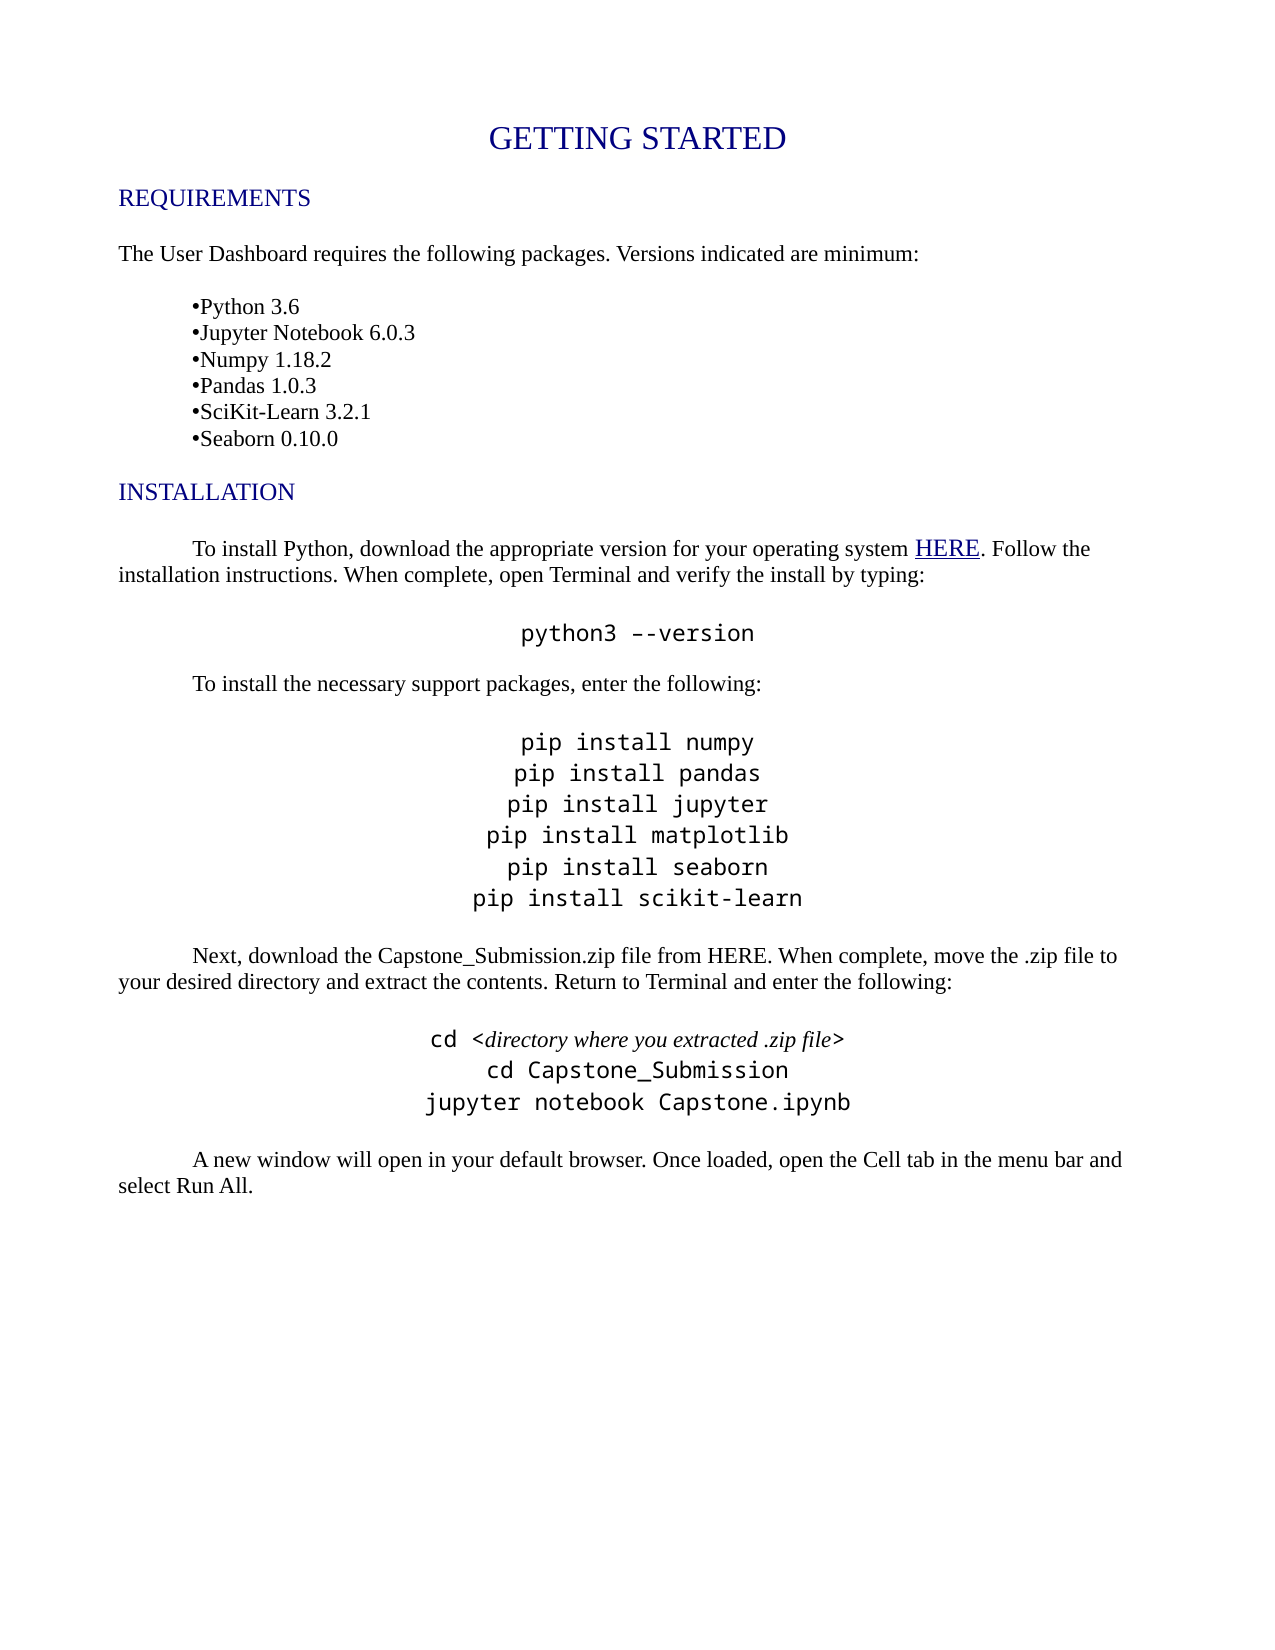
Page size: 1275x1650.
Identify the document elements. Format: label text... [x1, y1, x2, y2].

list Pandas 1.0.3 [118, 372, 1157, 398]
text pip install numpy [118, 726, 1157, 757]
text The User Dashboard requires the following packages. Versions indicated are minimum: [118, 240, 1157, 267]
text pip install matplotlib [118, 819, 1157, 851]
text Next, download the Capstone_Submission.zip file from HERE. When complete, move the .zip file to your desired directory and extract the contents. Return to Terminal and enter the following: [118, 942, 1157, 994]
text A new window will open in your default browser. Once loaded, open the Cell tab in the menu bar and select Run All. [118, 1146, 1157, 1198]
text pip install seaborn [118, 851, 1157, 882]
text pip install pandas [118, 757, 1157, 788]
text To install Python, download the appropriate version for your operating system HERE. Follow the installation instructions. When complete, open Terminal and verify the install by typing: [118, 533, 1157, 588]
text python3 –-version [118, 616, 1157, 648]
text cd Capstone_Submission [118, 1054, 1157, 1086]
text jupyter notebook Capstone.ipynb [118, 1086, 1157, 1117]
text cd <directory where you extracted .zip file> [118, 1023, 1157, 1054]
text GETTING STARTED [118, 118, 1157, 156]
text REQUIREMENTS [118, 183, 1157, 212]
list Numpy 1.18.2 [118, 346, 1157, 372]
list SciKit-Learn 3.2.1 [118, 398, 1157, 425]
text pip install scikit-learn [118, 882, 1157, 913]
list Seaborn 0.10.0 [118, 425, 1157, 451]
text INSTALLATION [118, 477, 1157, 506]
list Python 3.6 [118, 293, 1157, 319]
list Jupyter Notebook 6.0.3 [118, 319, 1157, 346]
text To install the necessary support packages, enter the following: [118, 670, 1157, 697]
text pip install jupyter [118, 788, 1157, 819]
